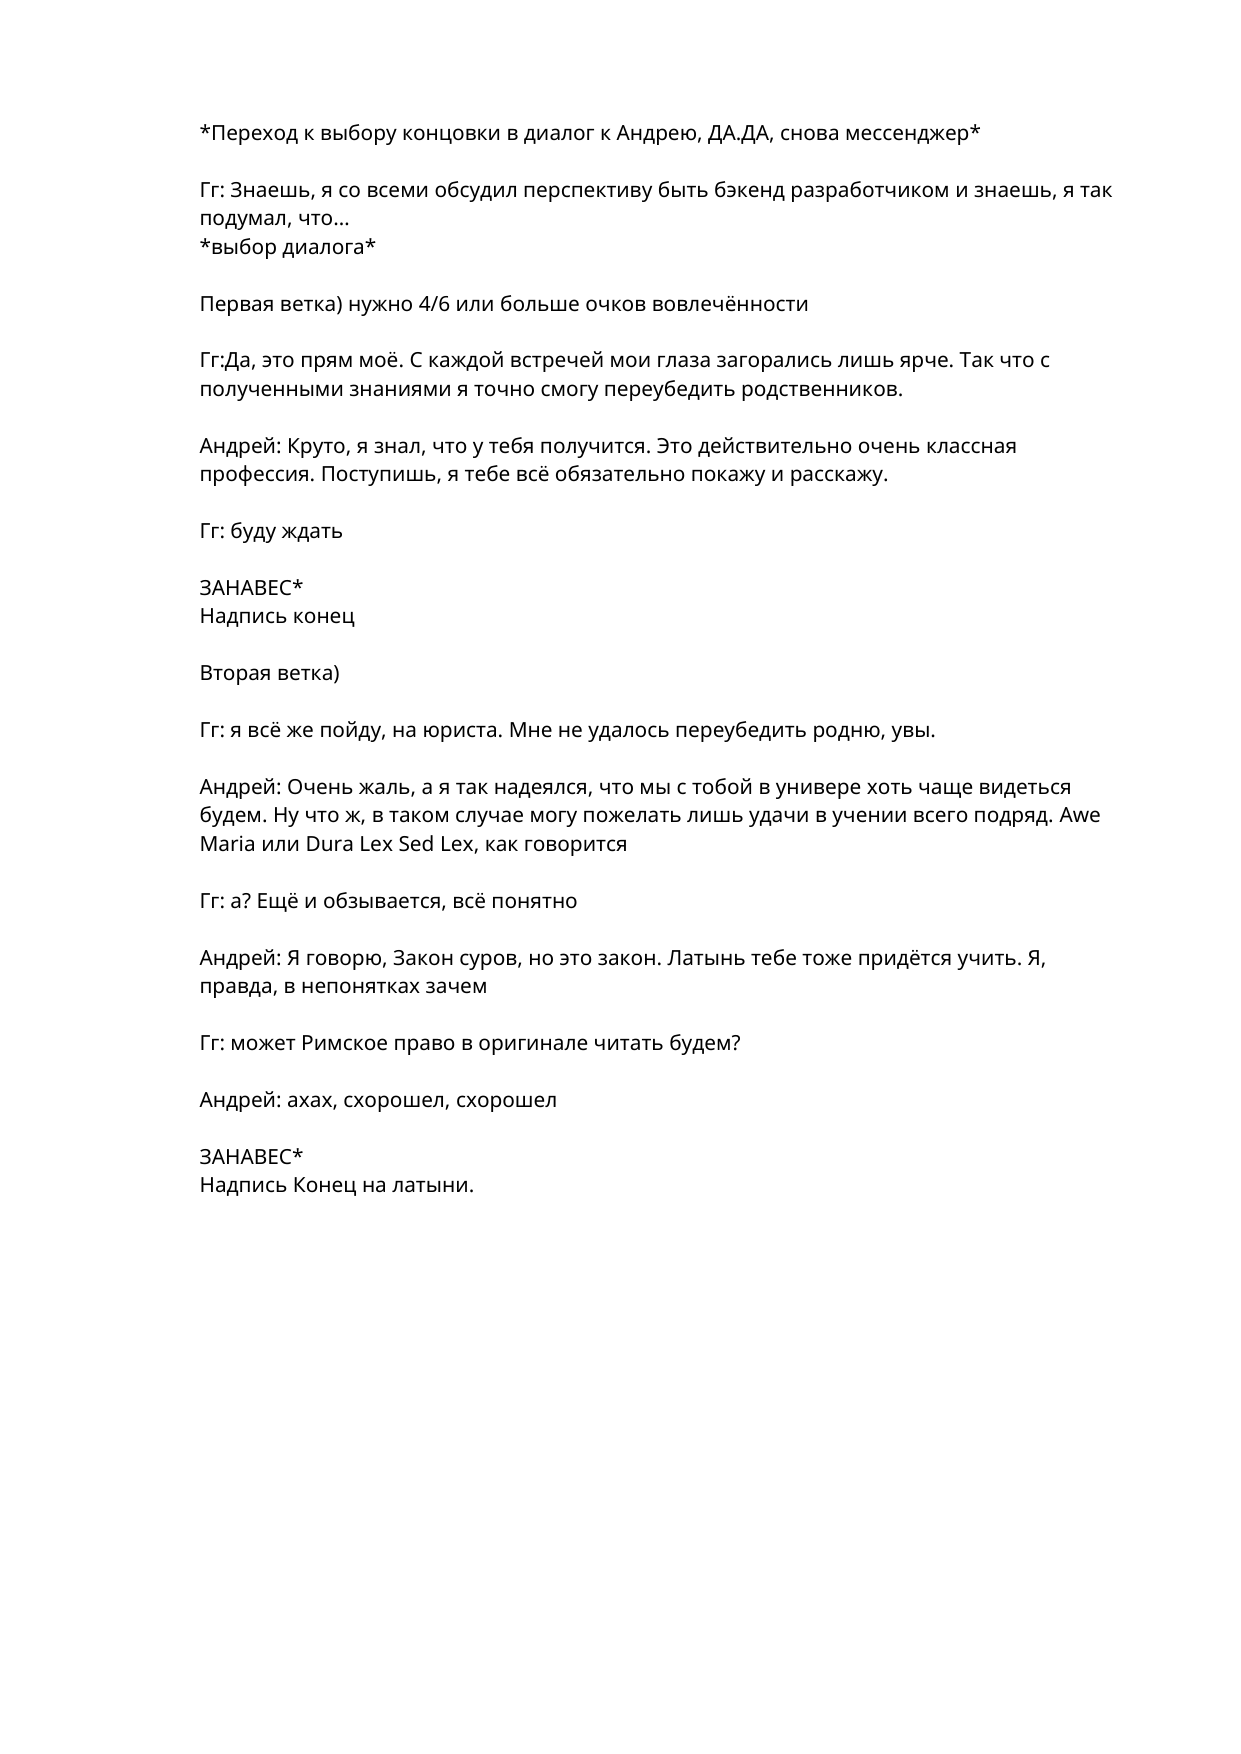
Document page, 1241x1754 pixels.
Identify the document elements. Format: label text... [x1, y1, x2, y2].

text Гг: Знаешь, я со всеми обсудил перспективу быть бэкенд разработчиком и знаешь, я так подумал, что… *выбор диалога* [199, 175, 1116, 260]
text *Переход к выбору концовки в диалог к Андрею, ДА.ДА, снова мессенджер* [199, 118, 1116, 175]
text Гг:Да, это прям моё. С каждой встречей мои глаза загорались лишь ярче. Так что с полученными знаниями я точно смогу переубедить родственников. [199, 346, 1116, 402]
text Андрей: Очень жаль, а я так надеялся, что мы с тобой в универе хоть чаще видеться будем. Ну что ж, в таком случае могу пожелать лишь удачи в учении всего подряд. Awe Maria или Dura Lex Sed Lex, как говорится [199, 772, 1116, 857]
text ЗАНАВЕС* [199, 573, 1116, 602]
text Андрей: ахах, схорошел, схорошел [199, 1085, 1116, 1113]
text Вторая ветка) [199, 658, 1116, 687]
text Надпись конец [199, 602, 1116, 630]
text Гг: я всё же пойду, на юриста. Мне не удалось переубедить родню, увы. [199, 715, 1116, 744]
text ЗАНАВЕС* [199, 1113, 1116, 1170]
text Андрей: Я говорю, Закон суров, но это закон. Латынь тебе тоже придётся учить. Я, правда, в непонятках зачем [199, 943, 1116, 1000]
text Гг: буду ждать [199, 516, 1116, 545]
text Надпись Конец на латыни. [199, 1170, 1116, 1199]
text Гг: а? Ещё и обзывается, всё понятно [199, 886, 1116, 914]
text Андрей: Круто, я знал, что у тебя получится. Это действительно очень классная профессия. Поступишь, я тебе всё обязательно покажу и расскажу. [199, 431, 1116, 488]
text Гг: может Римское право в оригинале читать будем? [199, 1028, 1116, 1057]
text Первая ветка) нужно 4/6 или больше очков вовлечённости [199, 289, 1116, 317]
